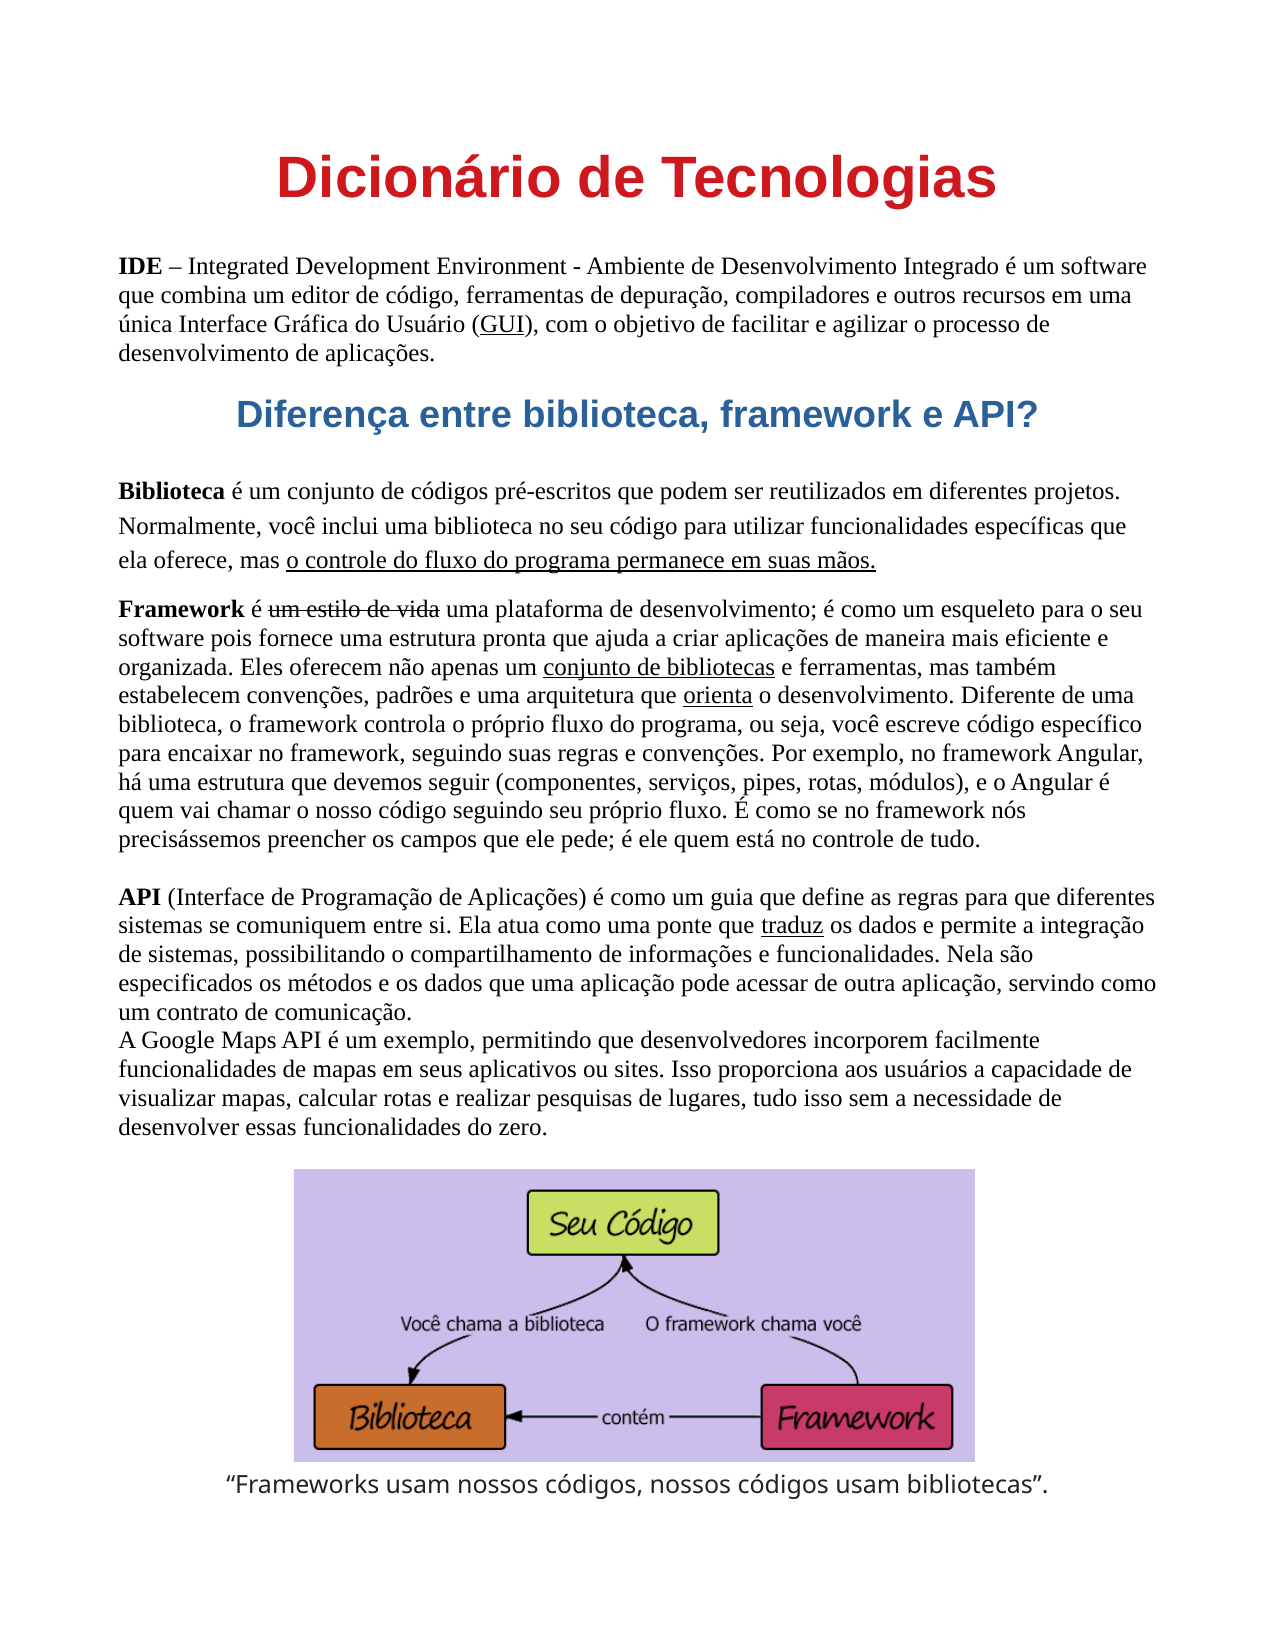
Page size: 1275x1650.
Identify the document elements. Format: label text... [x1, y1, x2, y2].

text A Google Maps API é um exemplo, permitindo que desenvolvedores incorporem facilmente funcionalidades de mapas em seus aplicativos ou sites. Isso proporciona aos usuários a capacidade de visualizar mapas, calcular rotas e realizar pesquisas de lugares, tudo isso sem a necessidade de desenvolver essas funcionalidades do zero. [118, 1026, 1157, 1141]
text Biblioteca é um conjunto de códigos pré-escritos que podem ser reutilizados em diferentes projetos. Normalmente, você inclui uma biblioteca no seu código para utilizar funcionalidades específicas que ela oferece, mas o controle do fluxo do programa permanece em suas mãos. [118, 476, 1157, 574]
title Dicionário de Tecnologias [118, 143, 1157, 210]
text “Frameworks usam nossos códigos, nossos códigos usam bibliotecas”. [118, 1467, 1157, 1501]
text Framework é um estilo de vida uma plataforma de desenvolvimento; é como um esqueleto para o seu software pois fornece uma estrutura pronta que ajuda a criar aplicações de maneira mais eficiente e organizada. Eles oferecem não apenas um conjunto de bibliotecas e ferramentas, mas também estabelecem convenções, padrões e uma arquitetura que orienta o desenvolvimento. Diferente de uma biblioteca, o framework controla o próprio fluxo do programa, ou seja, você escreve código específico para encaixar no framework, seguindo suas regras e convenções. Por exemplo, no framework Angular, há uma estrutura que devemos seguir (componentes, serviços, pipes, rotas, módulos), e o Angular é quem vai chamar o nosso código seguindo seu próprio fluxo. É como se no framework nós precisássemos preencher os campos que ele pede; é ele quem está no controle de tudo. [118, 594, 1157, 853]
subtitle Diferença entre biblioteca, framework e API? [118, 391, 1157, 435]
text API (Interface de Programação de Aplicações) é como um guia que define as regras para que diferentes sistemas se comuniquem entre si. Ela atua como uma ponte que traduz os dados e permite a integração de sistemas, possibilitando o compartilhamento de informações e funcionalidades. Nela são especificados os métodos e os dados que uma aplicação pode acessar de outra aplicação, servindo como um contrato de comunicação. [118, 882, 1157, 1026]
text IDE – Integrated Development Environment - Ambiente de Desenvolvimento Integrado é um software que combina um editor de código, ferramentas de depuração, compiladores e outros recursos em uma única Interface Gráfica do Usuário (GUI), com o objetivo de facilitar e agilizar o processo de desenvolvimento de aplicações. [118, 251, 1157, 366]
picture [293, 1169, 975, 1462]
